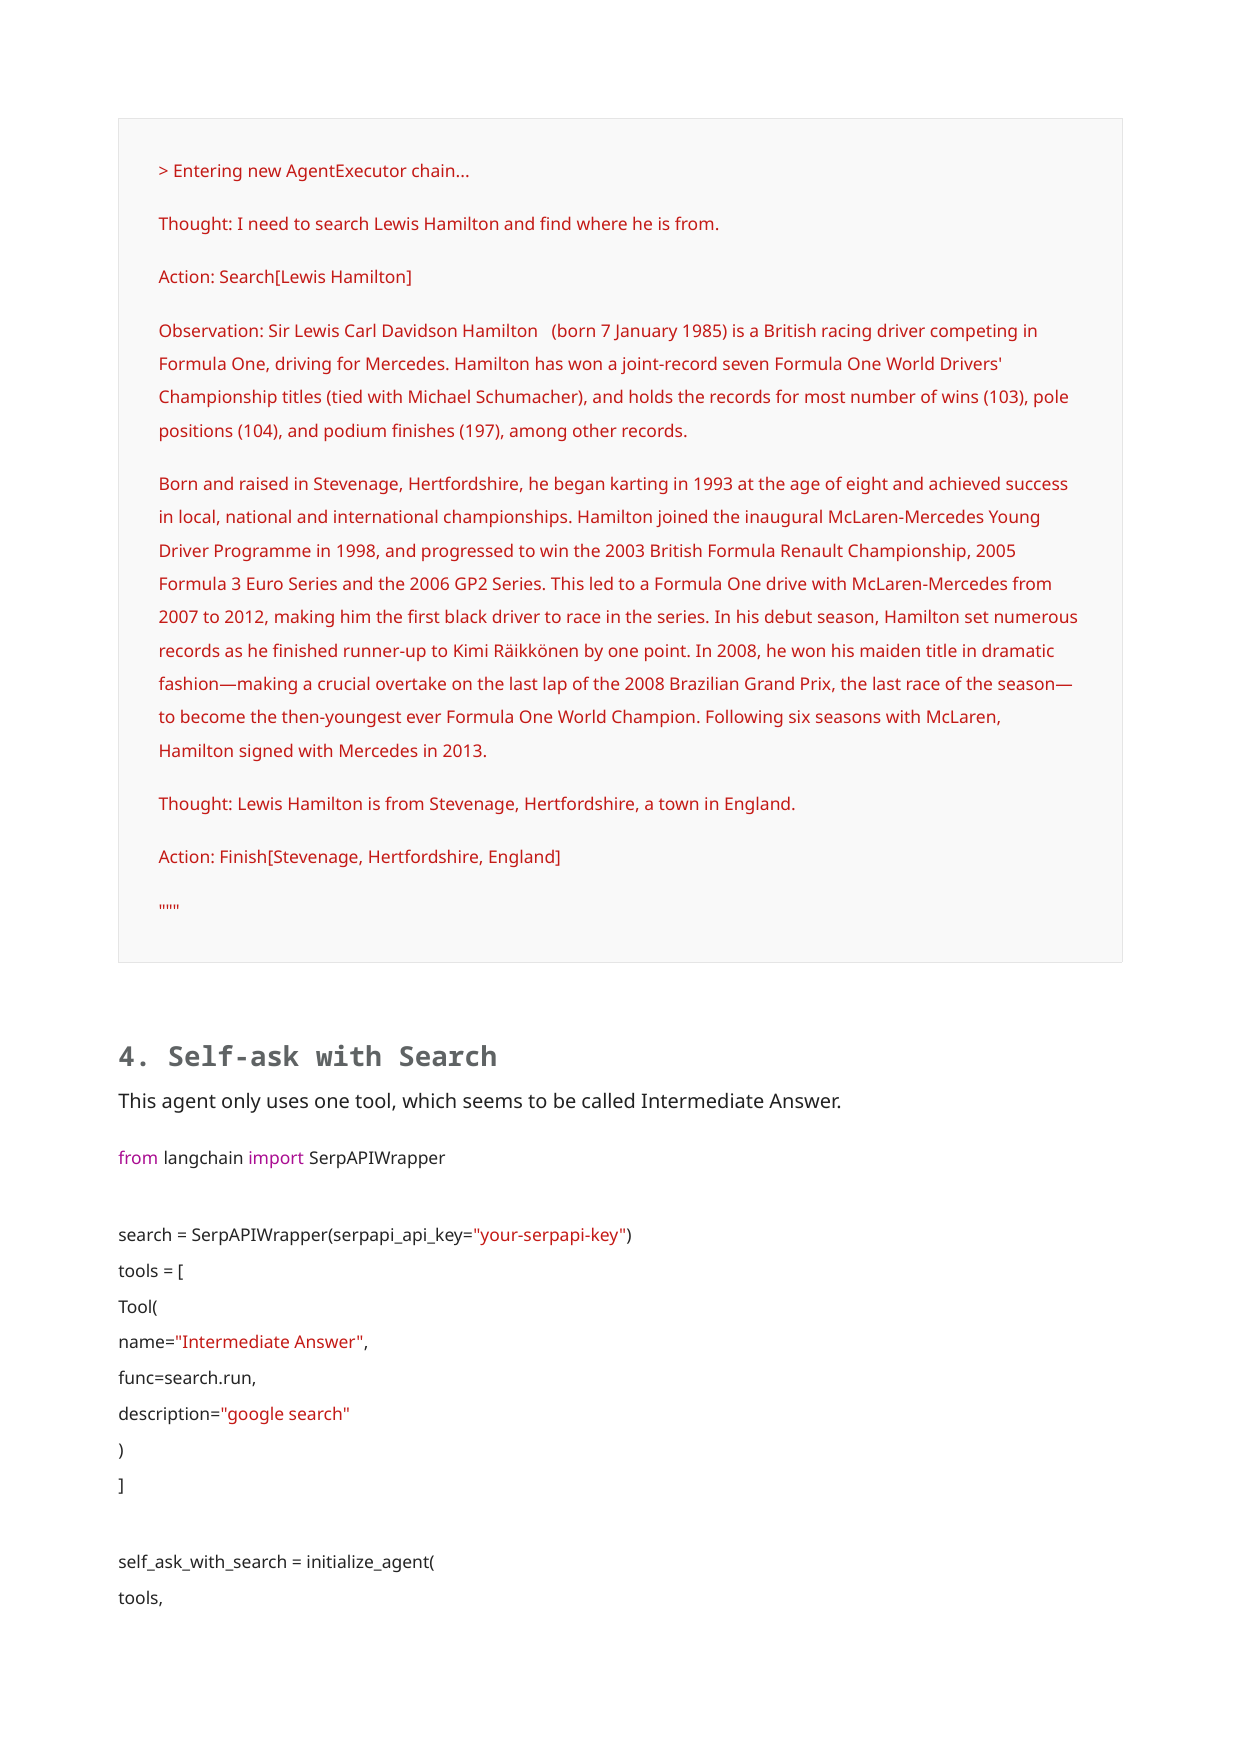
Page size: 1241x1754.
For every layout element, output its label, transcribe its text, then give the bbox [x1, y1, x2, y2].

text Observation: Sir Lewis Carl Davidson Hamilton (born 7 January 1985) is a British racing driver competing in Formula One, driving for Mercedes. Hamilton has won a joint-record seven Formula One World Drivers' Championship titles (tied with Michael Schumacher), and holds the records for most number of wins (103), pole positions (104), and podium finishes (197), among other records. [119, 278, 1122, 431]
text This agent only uses one tool, which seems to be called Intermediate Answer. [118, 1087, 1122, 1114]
text Thought: I need to search Lewis Hamilton and find where he is from. [119, 171, 1122, 225]
text Thought: Lewis Hamilton is from Stevenage, Hertfordshire, a town in England. [119, 751, 1122, 805]
text from langchain import SerpAPIWrapper search = SerpAPIWrapper(serpapi_api_key="your-serpapi-key") [118, 1143, 1122, 1247]
text """ [119, 858, 1122, 962]
subtitle 4. Self-ask with Search [118, 1037, 1122, 1075]
text Action: Finish[Stevenage, Hertfordshire, England] [119, 805, 1122, 858]
text Born and raised in Stevenage, Hertfordshire, he began karting in 1993 at the age of eight and achieved success in local, national and international championships. Hamilton joined the inaugural McLaren-Mercedes Young Driver Programme in 1998, and progressed to win the 2003 British Formula Renault Championship, 2005 Formula 3 Euro Series and the 2006 GP2 Series. This led to a Formula One drive with McLaren-Mercedes from 2007 to 2012, making him the first black driver to race in the series. In his debut season, Hamilton set numerous records as he finished runner-up to Kimi Räikkönen by one point. In 2008, he won his maiden title in dramatic fashion—making a crucial overtake on the last lap of the 2008 Brazilian Grand Prix, the last race of the season—to become the then-youngest ever Formula One World Champion. Following six seasons with McLaren, Hamilton signed with Mercedes in 2013. [119, 431, 1122, 751]
text > Entering new AgentExecutor chain... [119, 119, 1122, 171]
text Action: Search[Lewis Hamilton] [119, 225, 1122, 278]
text tools = [ Tool( name="Intermediate Answer", func=search.run, description="google search" ) ] self_ask_with_search = initialize_agent( tools, [118, 1259, 1122, 1609]
